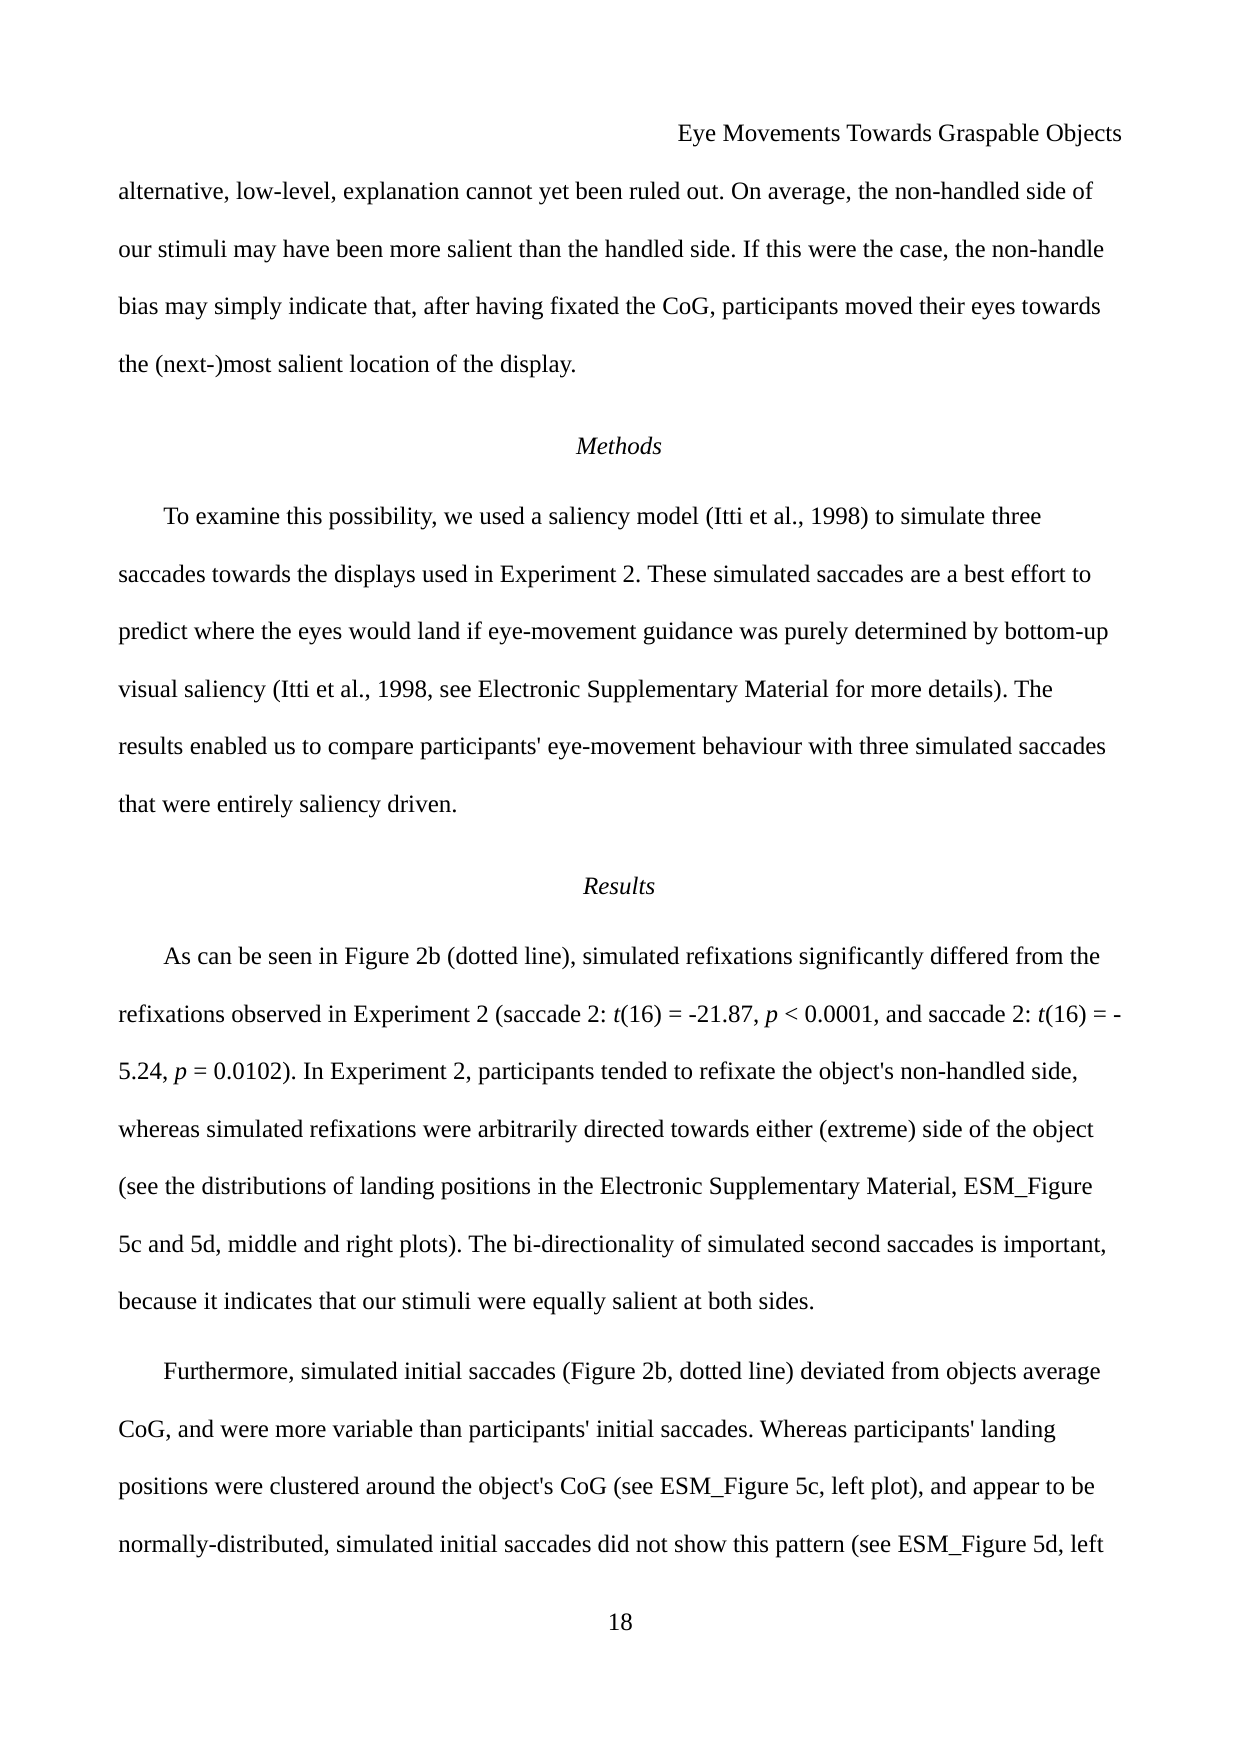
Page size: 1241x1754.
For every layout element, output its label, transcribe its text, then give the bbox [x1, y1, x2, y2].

text To examine this possibility, we used a saliency model (Itti et al., 1998) to simulate three saccades towards the displays used in Experiment 2. These simulated saccades are a best effort to predict where the eyes would land if eye-movement guidance was purely determined by bottom-up visual saliency (Itti et al., 1998, see Electronic Supplementary Material for more details). The results enabled us to compare participants' eye-movement behaviour with three simulated saccades that were entirely saliency driven. [118, 501, 1122, 818]
subtitle Results [118, 871, 1122, 900]
text As can be seen in Figure 2b (dotted line), simulated refixations significantly differed from the refixations observed in Experiment 2 (saccade 2: t(16) = -21.87, p < 0.0001, and saccade 2: t(16) = -5.24, p = 0.0102). In Experiment 2, participants tended to refixate the object's non-handled side, whereas simulated refixations were arbitrarily directed towards either (extreme) side of the object (see the distributions of landing positions in the Electronic Supplementary Material, ESM_Figure 5c and 5d, middle and right plots). The bi-directionality of simulated second saccades is important, because it indicates that our stimuli were equally salient at both sides. [118, 941, 1122, 1315]
text Furthermore, simulated initial saccades (Figure 2b, dotted line) deviated from objects average CoG, and were more variable than participants' initial saccades. Whereas participants' landing positions were clustered around the object's CoG (see ESM_Figure 5c, left plot), and appear to be normally-distributed, simulated initial saccades did not show this pattern (see ESM_Figure 5d, left [118, 1356, 1122, 1558]
text alternative, low-level, explanation cannot yet been ruled out. On average, the non-handled side of our stimuli may have been more salient than the handled side. If this were the case, the non-handle bias may simply indicate that, after having fixated the CoG, participants moved their eyes towards the (next-)most salient location of the display. [118, 176, 1122, 378]
subtitle Methods [118, 431, 1122, 460]
